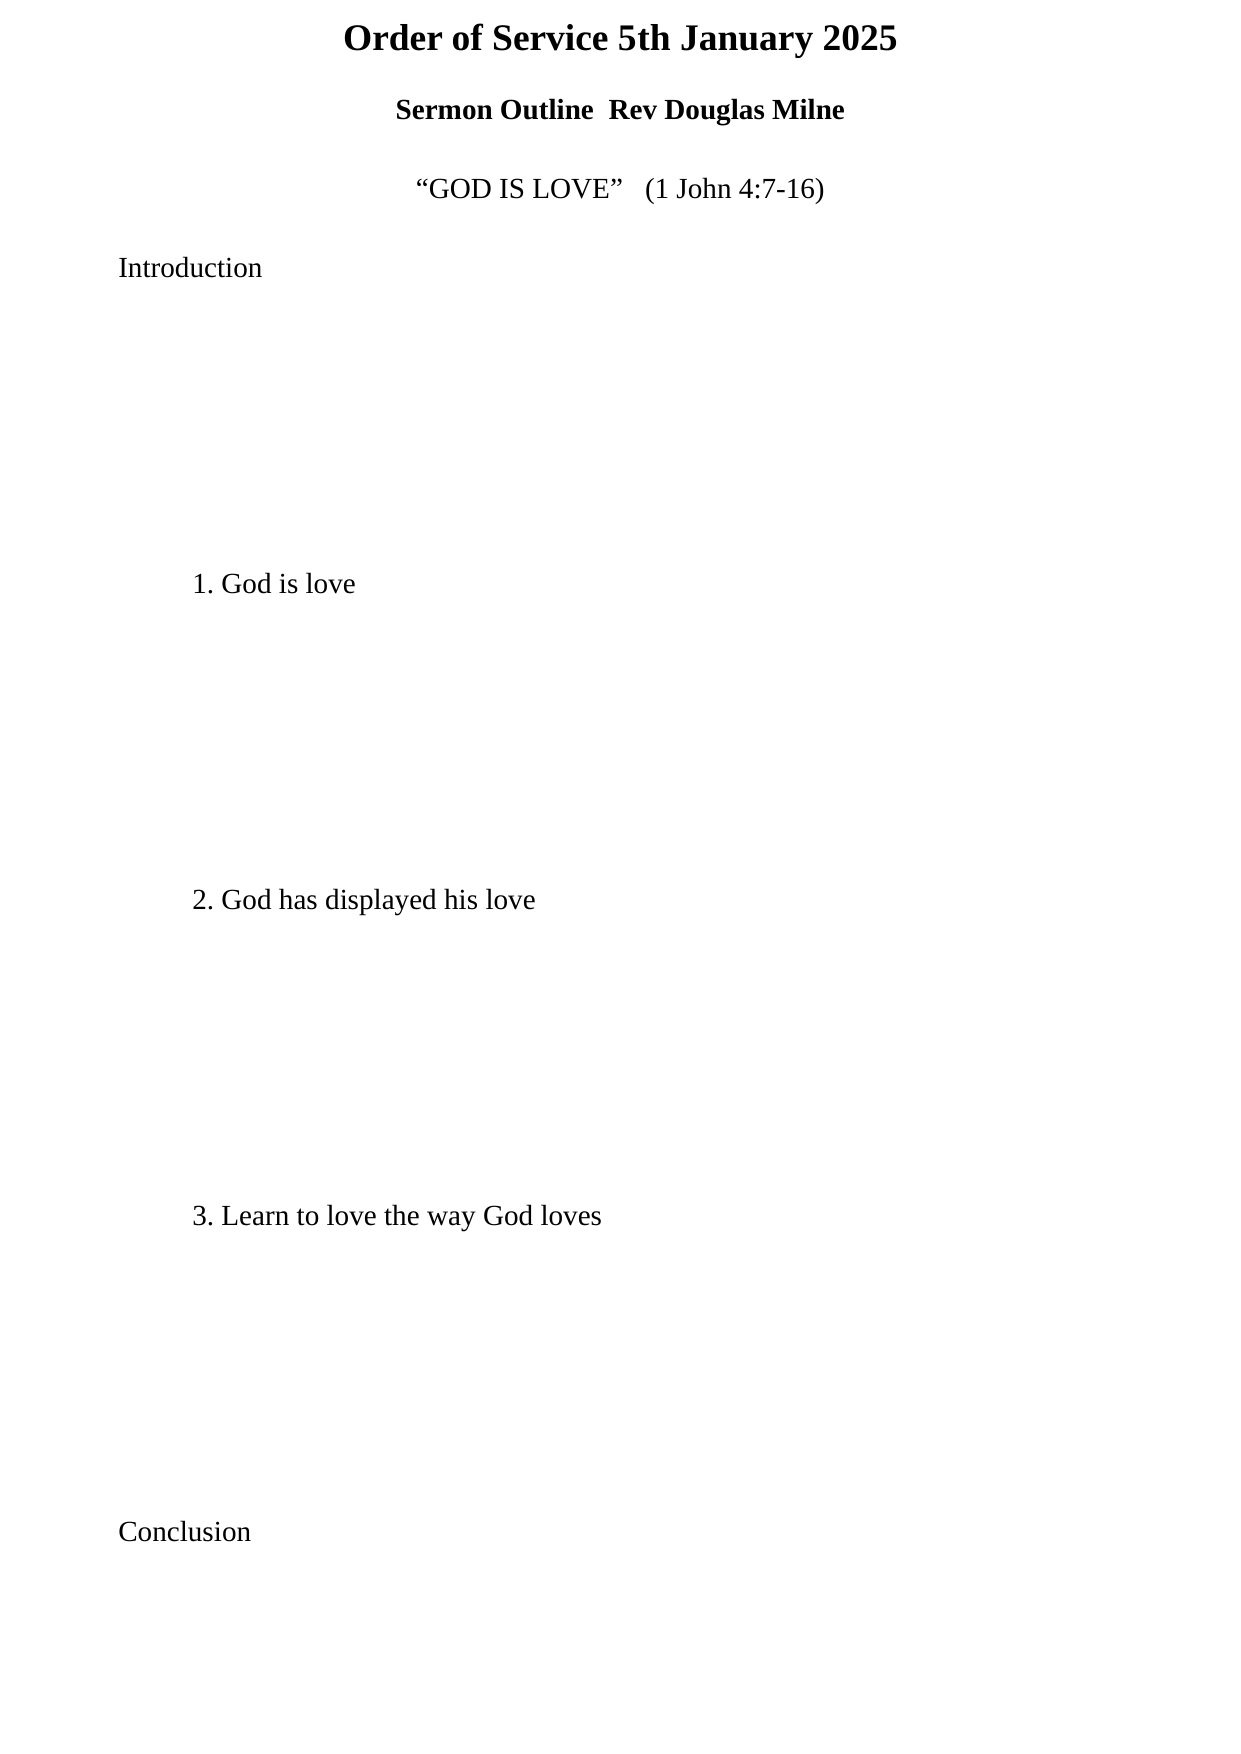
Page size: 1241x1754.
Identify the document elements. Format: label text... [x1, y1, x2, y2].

text Sermon Outline Rev Douglas Milne [118, 92, 1122, 126]
text Conclusion [118, 1514, 1122, 1547]
text 2. God has displayed his love [118, 882, 1122, 916]
text “GOD IS LOVE” (1 John 4:7-16) [118, 171, 1122, 205]
text 1. God is love [118, 566, 1122, 600]
text 3. Learn to love the way God loves [118, 1198, 1122, 1231]
text Introduction [118, 250, 1122, 284]
